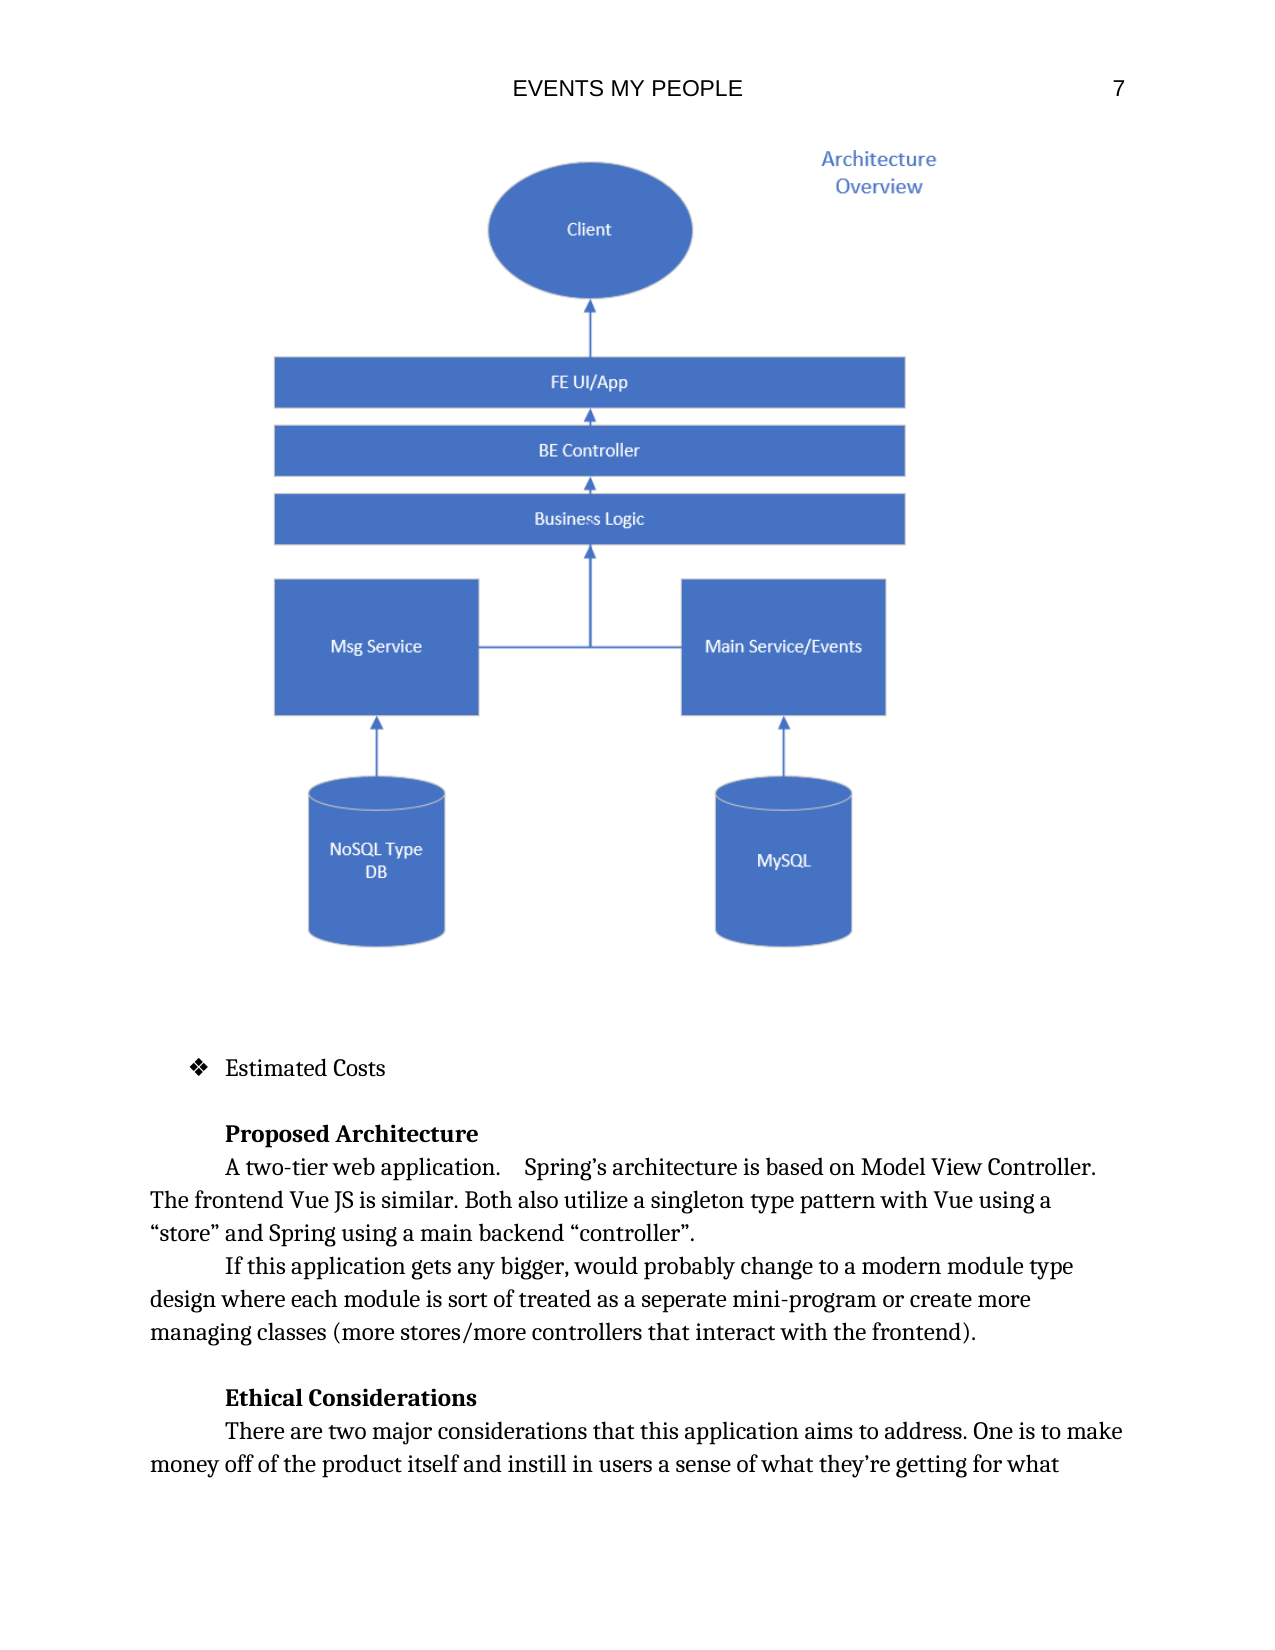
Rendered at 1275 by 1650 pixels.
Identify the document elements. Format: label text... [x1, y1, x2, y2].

picture [225, 150, 965, 984]
text Proposed Architecture [150, 1119, 1125, 1148]
text If this application gets any bigger, would probably change to a modern module type design where each module is sort of treated as a seperate mini-program or create more managing classes (more stores/more controllers that interact with the frontend). [150, 1252, 1125, 1346]
text There are two major considerations that this application aims to address. One is to make money off of the product itself and instill in users a sense of what they’re getting for what [150, 1417, 1125, 1478]
text Ethical Considerations [150, 1384, 1125, 1412]
list Estimated Costs [187, 1053, 1125, 1082]
text A two-tier web application. Spring’s architecture is based on Model View Controller. The frontend Vue JS is similar. Both also utilize a singleton type pattern with Vue using a “store” and Spring using a main backend “controller”. [150, 1153, 1125, 1247]
